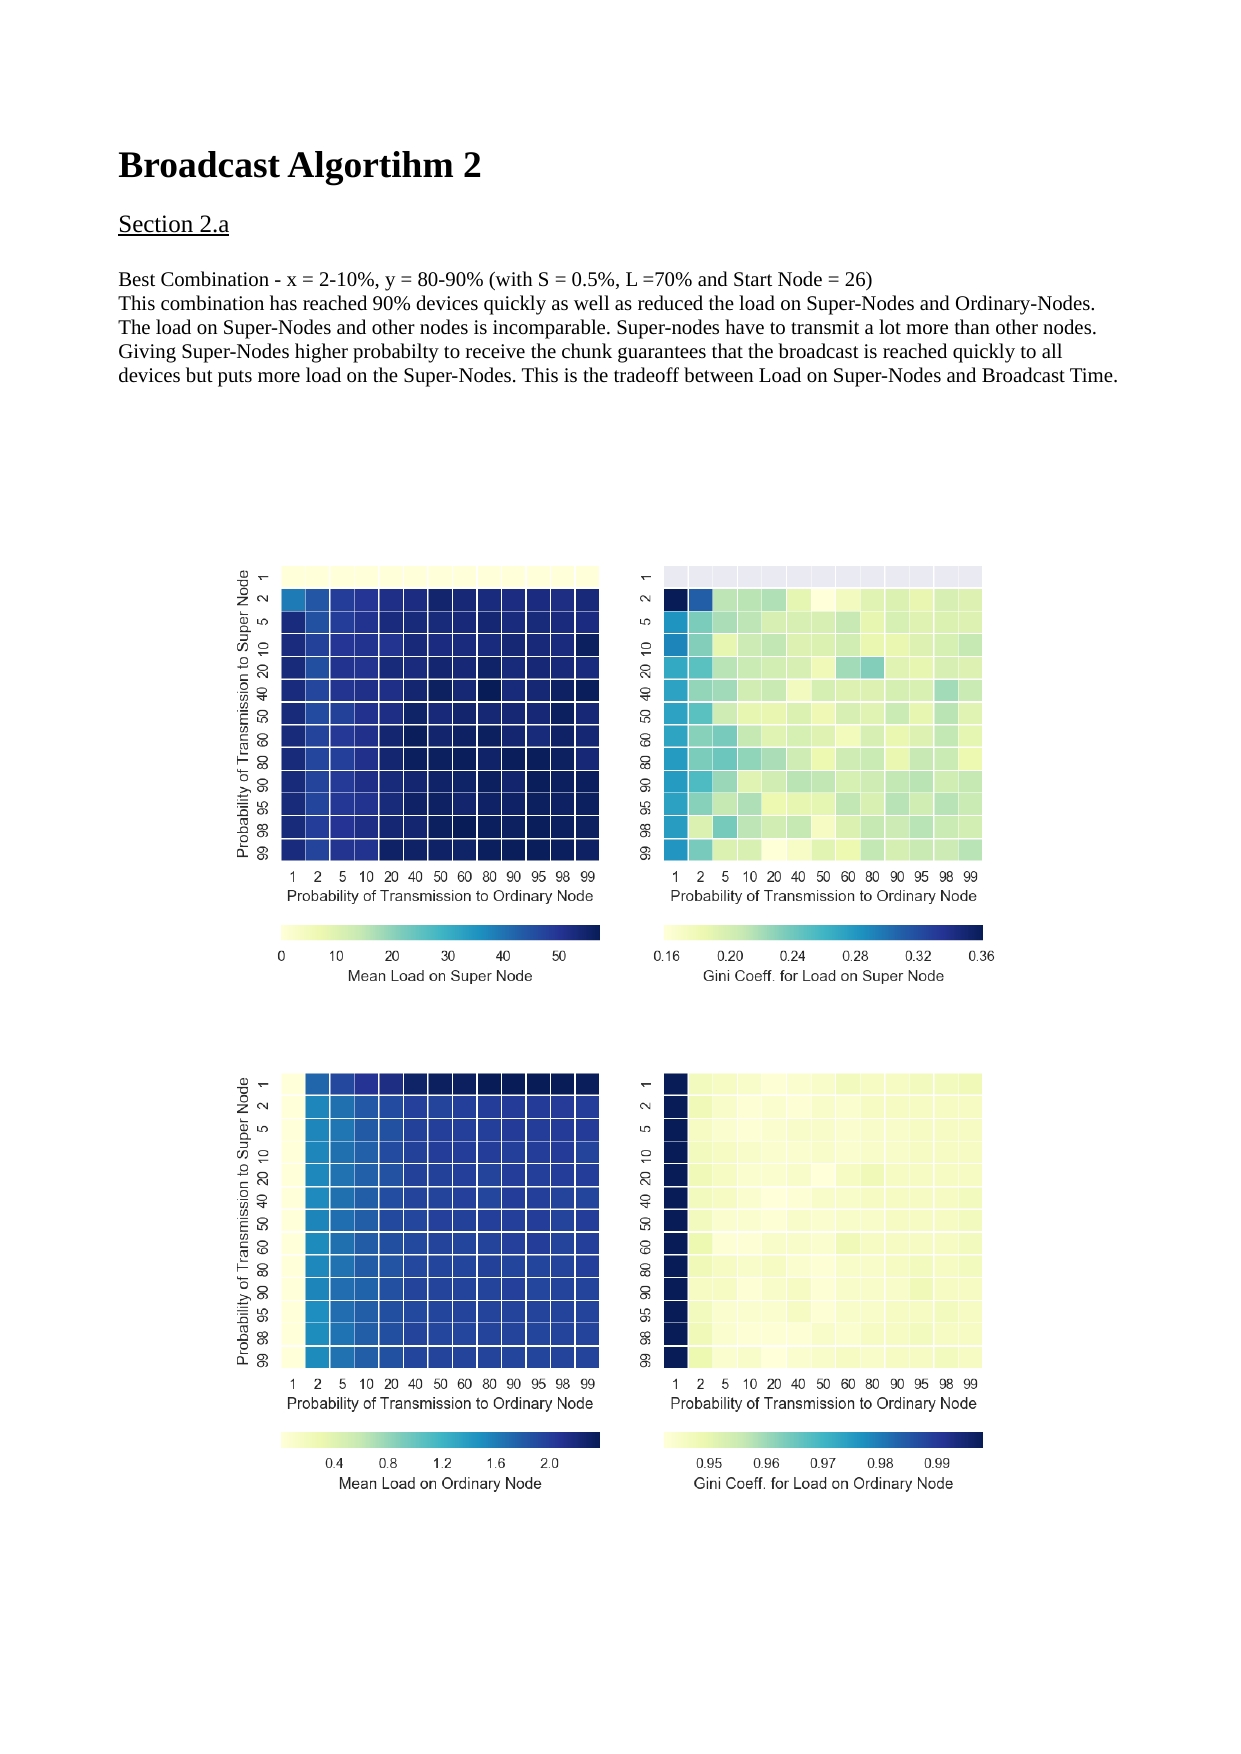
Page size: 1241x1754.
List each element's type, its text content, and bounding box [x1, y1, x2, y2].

text Giving Super-Nodes higher probabilty to receive the chunk guarantees that the broadcast is reached quickly to all devices but puts more load on the Super-Nodes. This is the tradeoff between Load on Super-Nodes and Broadcast Time. [118, 339, 1122, 387]
text This combination has reached 90% devices quickly as well as reduced the load on Super-Nodes and Ordinary-Nodes. [118, 291, 1122, 315]
picture [167, 420, 1073, 1628]
text Section 2.a [118, 209, 1122, 238]
text The load on Super-Nodes and other nodes is incomparable. Super-nodes have to transmit a lot more than other nodes. [118, 315, 1122, 339]
text Best Combination - x = 2-10%, y = 80-90% (with S = 0.5%, L =70% and Start Node = 26) [118, 267, 1122, 291]
